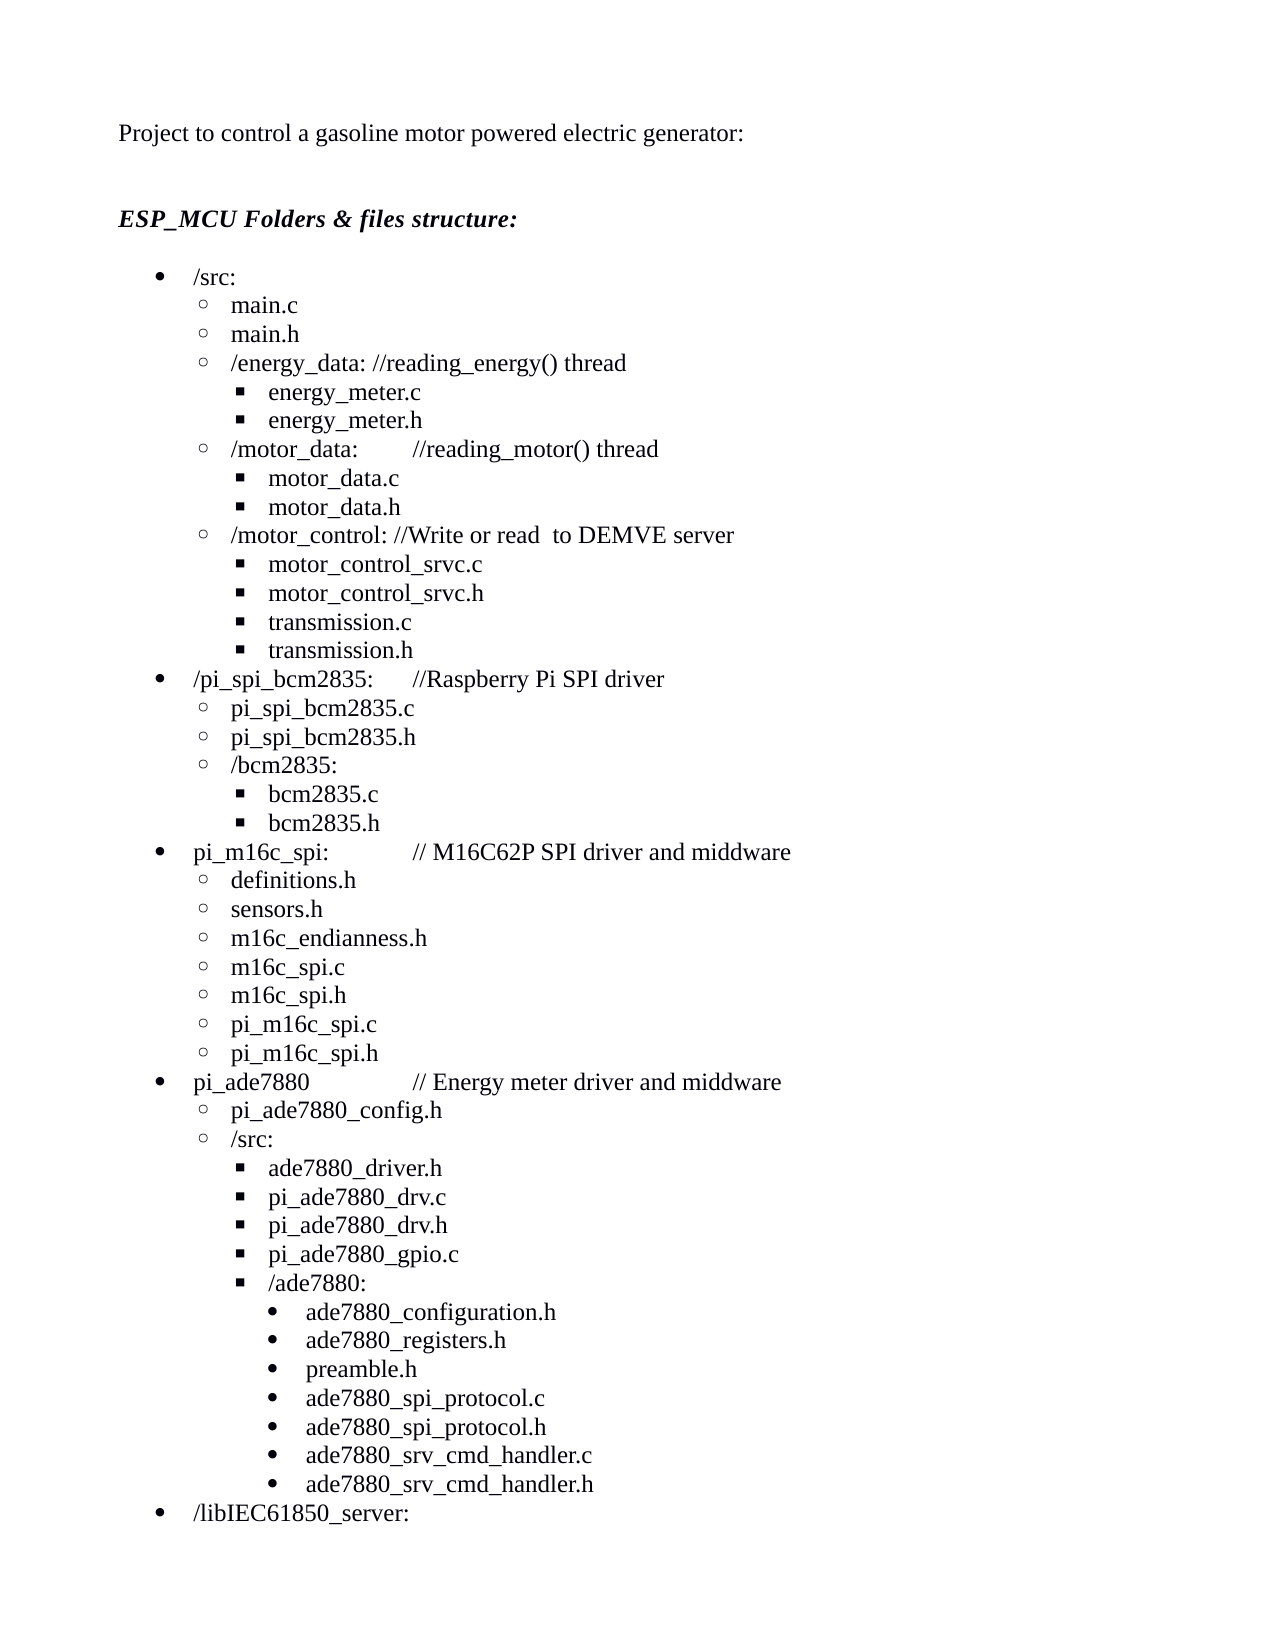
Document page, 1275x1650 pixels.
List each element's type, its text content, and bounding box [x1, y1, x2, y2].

list transmission.c [231, 607, 1157, 636]
list definitions.h [193, 866, 1157, 894]
list motor_data.h [231, 492, 1157, 521]
list motor_control_srvc.h [231, 578, 1157, 607]
list /ade7880: [231, 1268, 1157, 1297]
list pi_m16c_spi: // M16C62P SPI driver and middware [156, 837, 1157, 866]
list pi_spi_bcm2835.c [193, 693, 1157, 722]
list motor_control_srvc.c [231, 549, 1157, 578]
text ESP_MCU Folders & files structure: [118, 204, 1157, 233]
list sensors.h [193, 894, 1157, 923]
list m16c_endianness.h [193, 923, 1157, 952]
list pi_ade7880_drv.c [231, 1182, 1157, 1211]
list bcm2835.h [231, 808, 1157, 837]
list ade7880_registers.h [268, 1326, 1157, 1354]
list pi_ade7880 // Energy meter driver and middware [156, 1067, 1157, 1096]
list pi_ade7880_config.h [193, 1096, 1157, 1124]
list /bcm2835: [193, 751, 1157, 779]
list /motor_data: //reading_motor() thread [193, 434, 1157, 463]
list ade7880_driver.h [231, 1153, 1157, 1182]
list energy_meter.h [231, 406, 1157, 434]
list pi_ade7880_gpio.c [231, 1239, 1157, 1268]
list ade7880_spi_protocol.h [268, 1412, 1157, 1441]
list preamble.h [268, 1354, 1157, 1383]
list /motor_control: //Write or read to DEMVE server [193, 521, 1157, 549]
list pi_spi_bcm2835.h [193, 722, 1157, 751]
list main.h [193, 319, 1157, 348]
list motor_data.c [231, 463, 1157, 492]
list /src: [193, 1124, 1157, 1153]
list bcm2835.c [231, 779, 1157, 808]
list /libIEC61850_server: [156, 1498, 1157, 1527]
list m16c_spi.c [193, 952, 1157, 981]
list ade7880_configuration.h [268, 1297, 1157, 1326]
list transmission.h [231, 636, 1157, 664]
list pi_m16c_spi.c [193, 1009, 1157, 1038]
text Project to control a gasoline motor powered electric generator: [118, 118, 1157, 147]
list ade7880_srv_cmd_handler.c [268, 1441, 1157, 1469]
list pi_ade7880_drv.h [231, 1211, 1157, 1239]
list ade7880_srv_cmd_handler.h [268, 1469, 1157, 1498]
list ade7880_spi_protocol.c [268, 1383, 1157, 1412]
list energy_meter.c [231, 377, 1157, 406]
list m16c_spi.h [193, 981, 1157, 1009]
list main.c [193, 291, 1157, 319]
list /pi_spi_bcm2835: //Raspberry Pi SPI driver [156, 664, 1157, 693]
list /src: [156, 262, 1157, 291]
list pi_m16c_spi.h [193, 1038, 1157, 1067]
list /energy_data: //reading_energy() thread [193, 348, 1157, 377]
